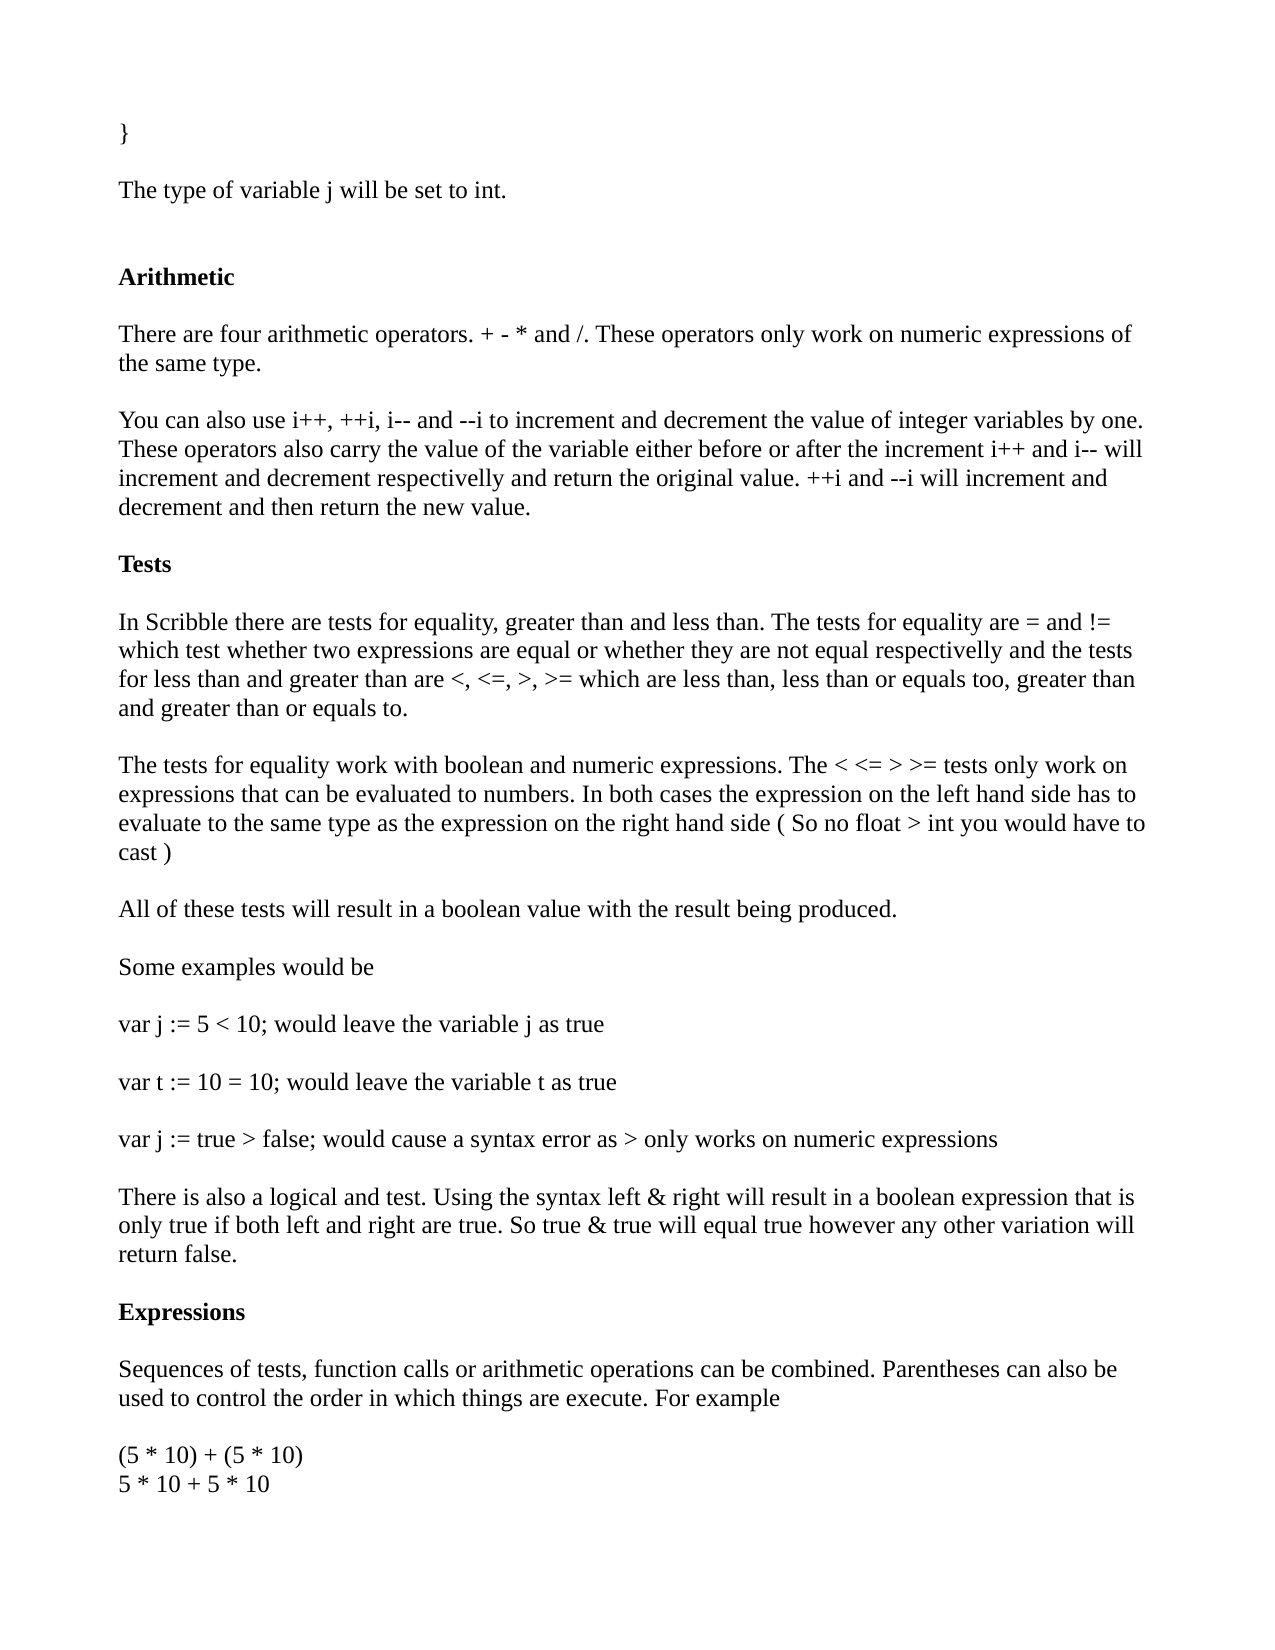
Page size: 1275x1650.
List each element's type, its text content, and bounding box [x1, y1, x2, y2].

text The tests for equality work with boolean and numeric expressions. The < <= > >= tests only work on expressions that can be evaluated to numbers. In both cases the expression on the left hand side has to evaluate to the same type as the expression on the right hand side ( So no float > int you would have to cast ) [118, 751, 1157, 866]
text var t := 10 = 10; would leave the variable t as true [118, 1067, 1157, 1096]
text Expressions [118, 1297, 1157, 1326]
text (5 * 10) + (5 * 10) [118, 1441, 1157, 1469]
text All of these tests will result in a boolean value with the result being produced. [118, 894, 1157, 923]
text Some examples would be [118, 952, 1157, 981]
text 5 * 10 + 5 * 10 [118, 1469, 1157, 1498]
text Tests [118, 549, 1157, 578]
text Sequences of tests, function calls or arithmetic operations can be combined. Parentheses can also be used to control the order in which things are execute. For example [118, 1354, 1157, 1412]
text Arithmetic [118, 262, 1157, 291]
text There are four arithmetic operators. + - * and /. These operators only work on numeric expressions of the same type. [118, 319, 1157, 377]
text You can also use i++, ++i, i-- and --i to increment and decrement the value of integer variables by one. These operators also carry the value of the variable either before or after the increment i++ and i-- will increment and decrement respectivelly and return the original value. ++i and --i will increment and decrement and then return the new value. [118, 406, 1157, 521]
text } [118, 118, 1157, 147]
text In Scribble there are tests for equality, greater than and less than. The tests for equality are = and != which test whether two expressions are equal or whether they are not equal respectivelly and the tests for less than and greater than are <, <=, >, >= which are less than, less than or equals too, greater than and greater than or equals to. [118, 607, 1157, 722]
text var j := true > false; would cause a syntax error as > only works on numeric expressions [118, 1124, 1157, 1153]
text The type of variable j will be set to int. [118, 176, 1157, 204]
text There is also a logical and test. Using the syntax left & right will result in a boolean expression that is only true if both left and right are true. So true & true will equal true however any other variation will return false. [118, 1182, 1157, 1268]
text var j := 5 < 10; would leave the variable j as true [118, 1009, 1157, 1038]
